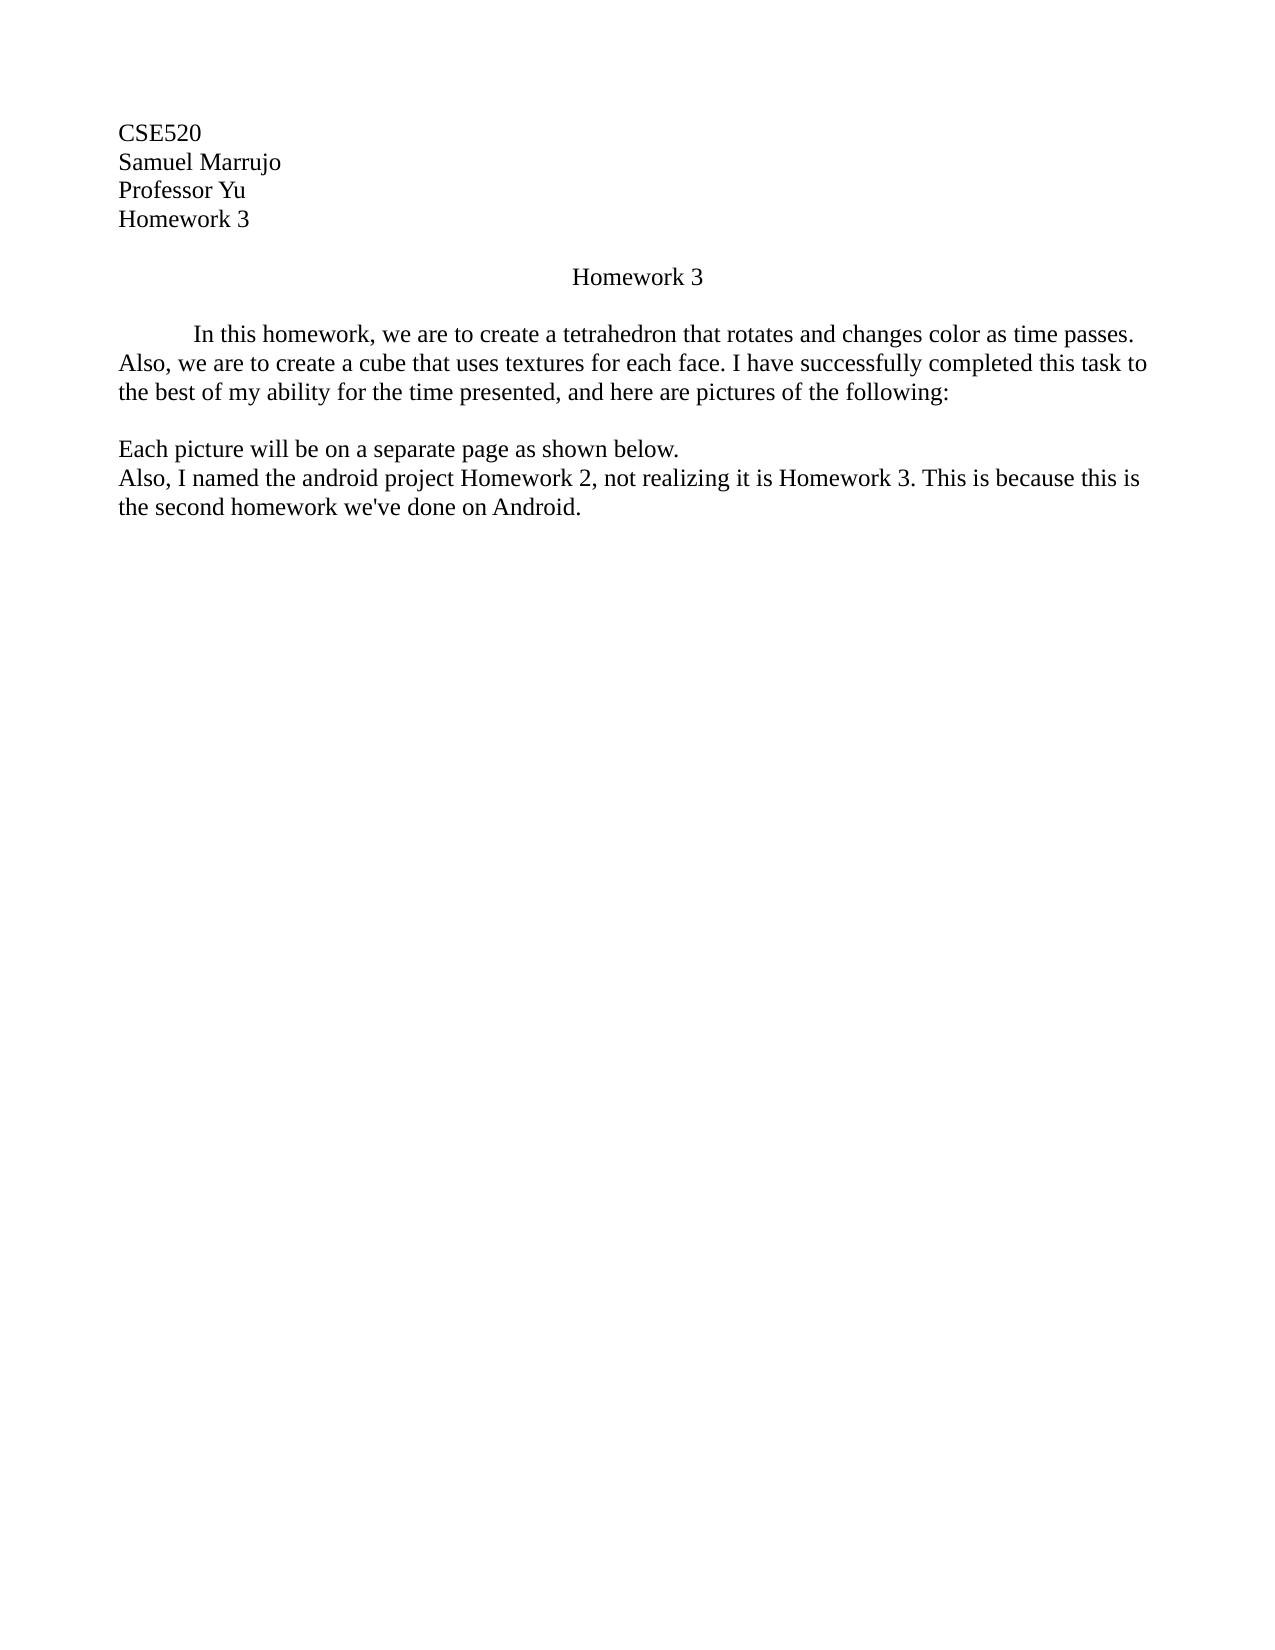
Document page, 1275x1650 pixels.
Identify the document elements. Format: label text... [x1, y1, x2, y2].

text Each picture will be on a separate page as shown below. [118, 434, 1157, 463]
text Homework 3 [118, 262, 1157, 291]
text In this homework, we are to create a tetrahedron that rotates and changes color as time passes. Also, we are to create a cube that uses textures for each face. I have successfully completed this task to the best of my ability for the time presented, and here are pictures of the following: [118, 319, 1157, 406]
text Samuel Marrujo [118, 147, 1157, 176]
text Professor Yu [118, 176, 1157, 204]
text Also, I named the android project Homework 2, not realizing it is Homework 3. This is because this is the second homework we've done on Android. [118, 463, 1157, 521]
text Homework 3 [118, 204, 1157, 233]
text CSE520 [118, 118, 1157, 147]
